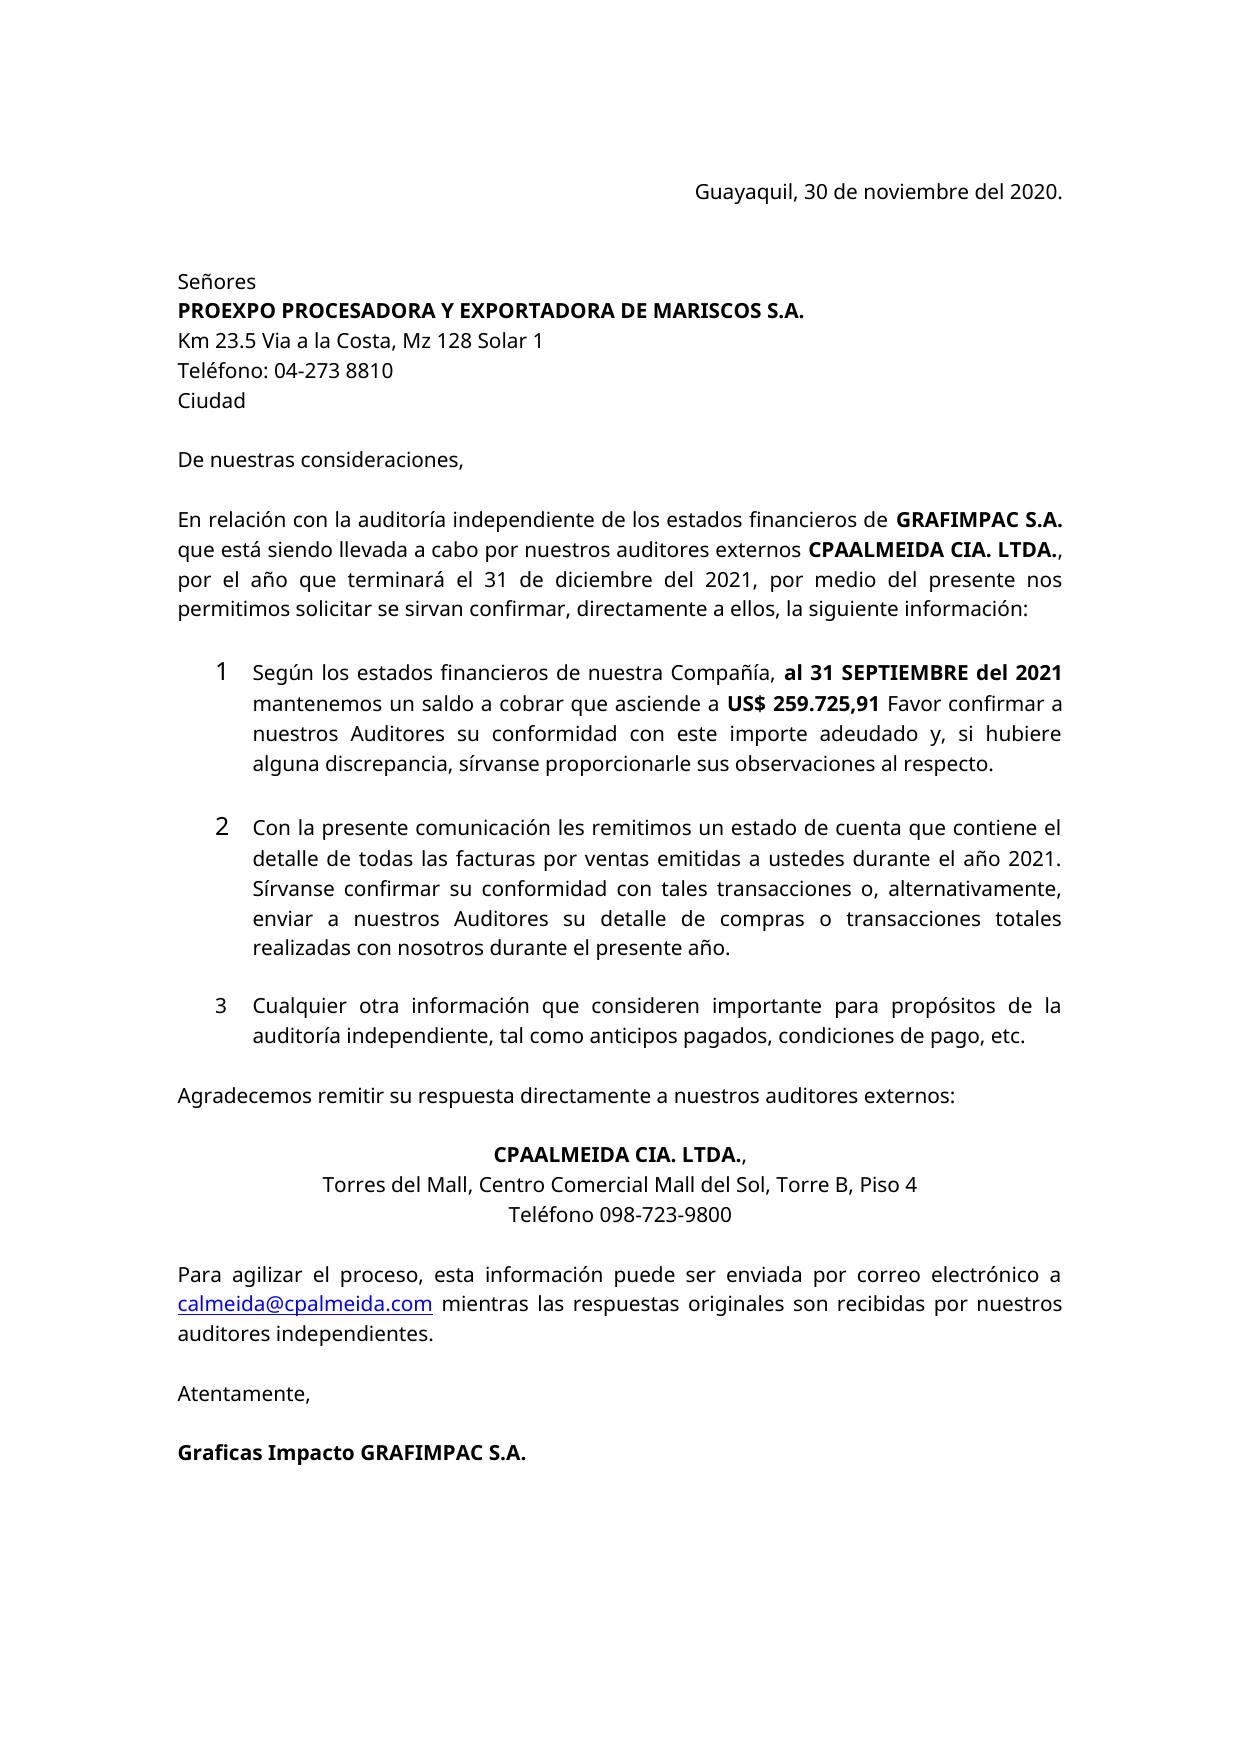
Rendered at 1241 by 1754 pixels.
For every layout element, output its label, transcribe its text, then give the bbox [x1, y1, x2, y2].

text Para agilizar el proceso, esta información puede ser enviada por correo electrónico a calmeida@cpalmeida.com mientras las respuestas originales son recibidas por nuestros auditores independientes. [177, 1260, 1063, 1348]
text Graficas Impacto GRAFIMPAC S.A. [177, 1438, 1063, 1467]
text Agradecemos remitir su respuesta directamente a nuestros auditores externos: [177, 1081, 1063, 1109]
text Teléfono: 04-273 8810 [177, 356, 1063, 384]
text Ciudad [177, 386, 1063, 414]
text En relación con la auditoría independiente de los estados financieros de GRAFIMPAC S.A. que está siendo llevada a cabo por nuestros auditores externos CPAALMEIDA CIA. LTDA., por el año que terminará el 31 de diciembre del 2021, por medio del presente nos permitimos solicitar se sirvan confirmar, directamente a ellos, la siguiente información: [177, 505, 1063, 623]
text De nuestras consideraciones, [177, 446, 1063, 474]
text CPAALMEIDA CIA. LTDA., [177, 1141, 1063, 1169]
text Torres del Mall, Centro Comercial Mall del Sol, Torre B, Piso 4 [177, 1170, 1063, 1199]
text Guayaquil, 30 de noviembre del 2020. [177, 177, 1063, 206]
text PROEXPO PROCESADORA Y EXPORTADORA DE MARISCOS S.A. [177, 297, 1063, 325]
text Teléfono 098-723-9800 [177, 1200, 1063, 1229]
text Km 23.5 Via a la Costa, Mz 128 Solar 1 [177, 326, 1063, 355]
list Con la presente comunicación les remitimos un estado de cuenta que contiene el detalle de todas las facturas por ventas emitidas a ustedes durante el año 2021. Sírvanse confirmar su conformidad con tales transacciones o, alternativamente, enviar a nuestros Auditores su detalle de compras o transacciones totales realizadas con nosotros durante el presente año. [215, 809, 1063, 962]
text Atentamente, [177, 1379, 1063, 1407]
text Señores [177, 267, 1063, 295]
list Según los estados financieros de nuestra Compañía, al 31 SEPTIEMBRE del 2021 mantenemos un saldo a cobrar que asciende a US$ 259.725,91 Favor confirmar a nuestros Auditores su conformidad con este importe adeudado y, si hubiere alguna discrepancia, sírvanse proporcionarle sus observaciones al respecto. [215, 654, 1063, 777]
list Cualquier otra información que consideren importante para propósitos de la auditoría independiente, tal como anticipos pagados, condiciones de pago, etc. [215, 992, 1063, 1050]
